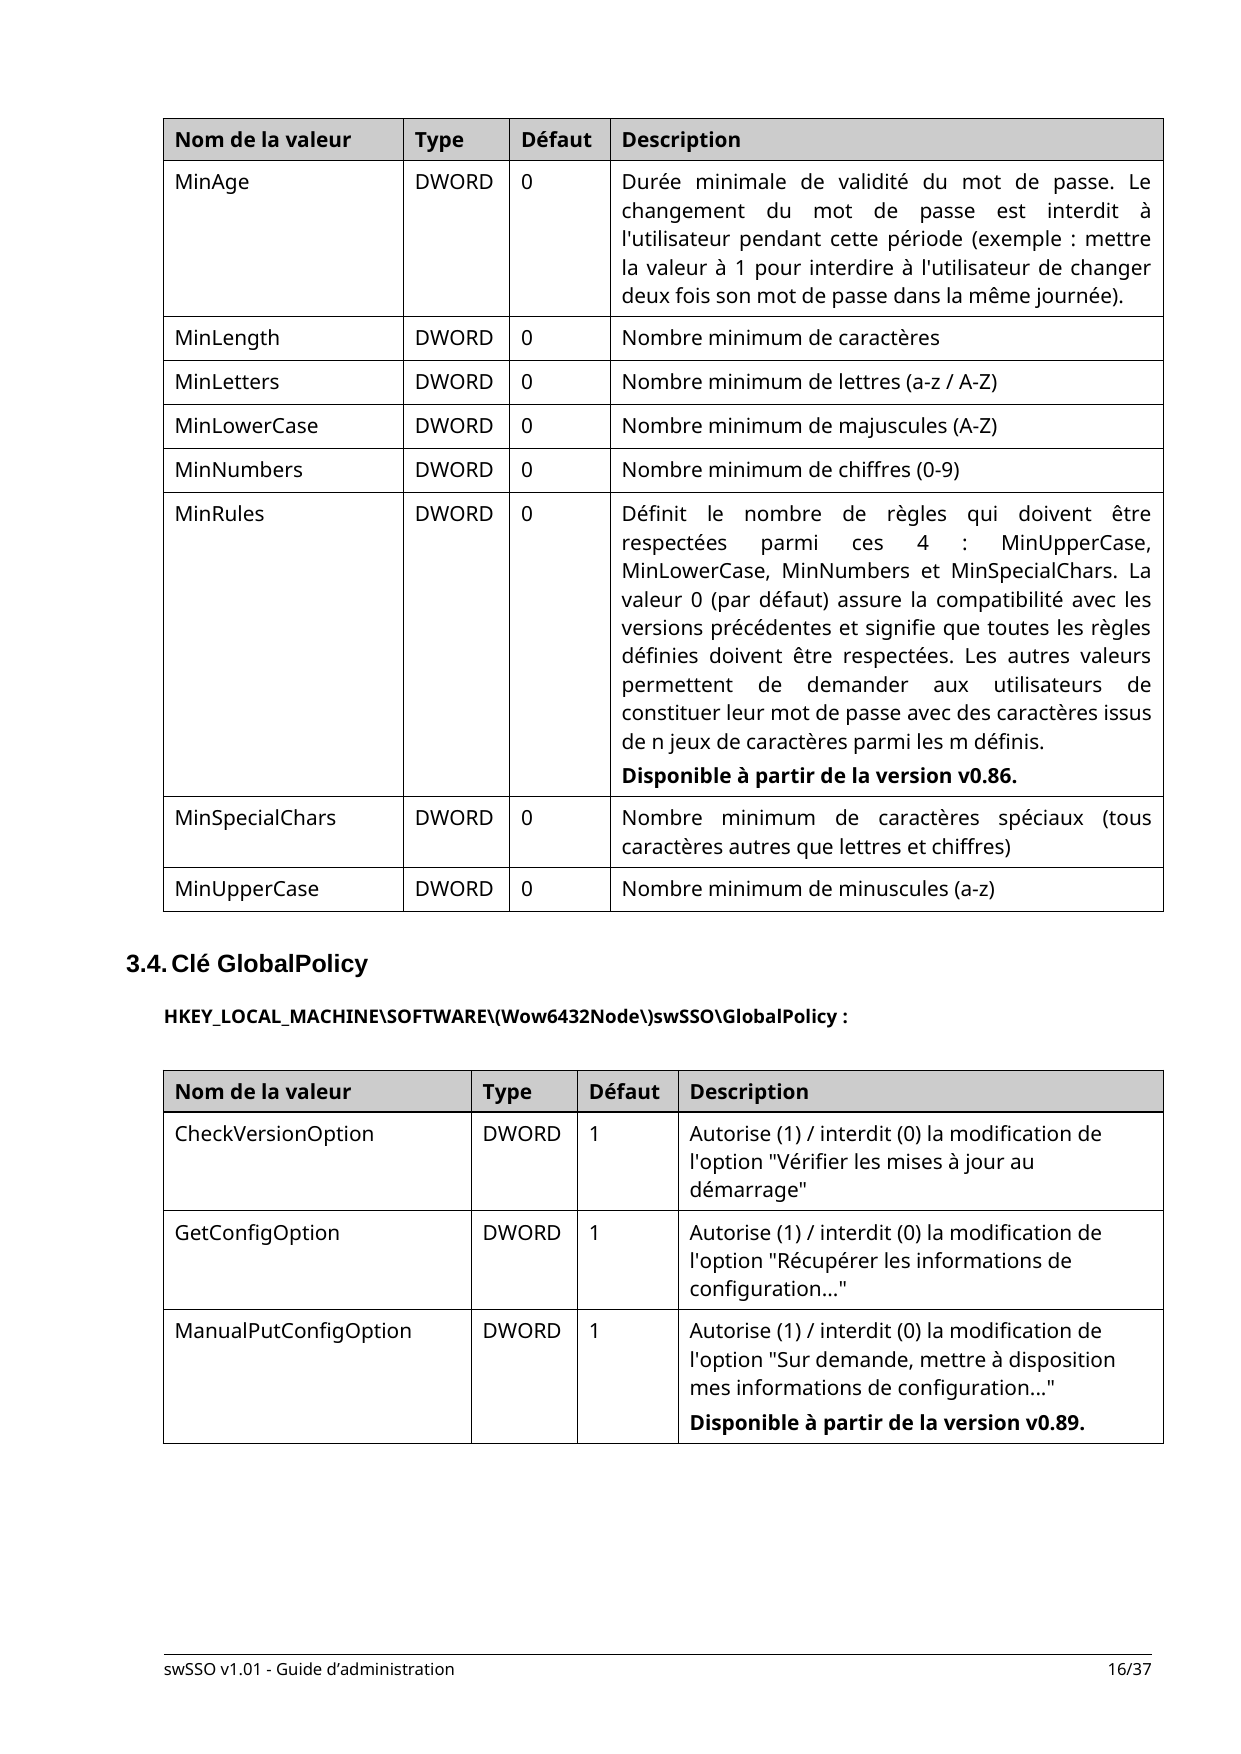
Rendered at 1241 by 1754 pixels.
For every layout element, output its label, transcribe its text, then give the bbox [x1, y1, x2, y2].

table_cell Nombre minimum de minuscules (a-z) [611, 868, 1163, 911]
table_cell MinSpecialChars [164, 797, 403, 867]
table_cell Autorise (1) / interdit (0) la modification de l'option "Vérifier les mises à jour au démarrage" [679, 1113, 1163, 1210]
table_cell MinLowerCase [164, 405, 403, 448]
table_header Nom de la valeur [164, 119, 403, 160]
table_cell DWORD [404, 797, 509, 867]
table_cell Durée minimale de validité du mot de passe. Le changement du mot de passe est interdit à l'utilisateur pendant cette période (exemple : mettre la valeur à 1 pour interdire à l'utilisateur de changer deux fois son mot de passe dans la même journée). [611, 161, 1163, 316]
table_cell DWORD [404, 449, 509, 492]
table_cell MinRules [164, 493, 403, 796]
table_cell DWORD [404, 161, 509, 316]
table_cell Nombre minimum de majuscules (A-Z) [611, 405, 1163, 448]
table_cell MinLetters [164, 361, 403, 404]
subtitle Clé GlobalPolicy [126, 949, 1152, 978]
table_cell 0 [510, 405, 610, 448]
table_cell DWORD [472, 1113, 577, 1210]
table_cell MinNumbers [164, 449, 403, 492]
table_cell DWORD [472, 1310, 577, 1443]
table_cell Nombre minimum de lettres (a-z / A-Z) [611, 361, 1163, 404]
table_cell 0 [510, 493, 610, 796]
table_cell Autorise (1) / interdit (0) la modification de l'option "Sur demande, mettre à disposition mes informations de configuration..." Disponible à partir de la version v0.89. [679, 1310, 1163, 1443]
table_cell 0 [510, 797, 610, 867]
text HKEY_LOCAL_MACHINE\SOFTWARE\(Wow6432Node\)swSSO\GlobalPolicy : [164, 1003, 1152, 1028]
table_cell DWORD [472, 1211, 577, 1309]
table_cell 1 [578, 1113, 678, 1210]
table_cell MinLength [164, 317, 403, 360]
table_cell 0 [510, 449, 610, 492]
table_cell 0 [510, 361, 610, 404]
table_cell 0 [510, 317, 610, 360]
table_cell GetConfigOption [164, 1211, 471, 1309]
table_cell Nombre minimum de caractères [611, 317, 1163, 360]
table_cell MinAge [164, 161, 403, 316]
table_cell ManualPutConfigOption [164, 1310, 471, 1443]
table_cell Définit le nombre de règles qui doivent être respectées parmi ces 4 : MinUpperCase, MinLowerCase, MinNumbers et MinSpecialChars. La valeur 0 (par défaut) assure la compatibilité avec les versions précédentes et signifie que toutes les règles définies doivent être respectées. Les autres valeurs permettent de demander aux utilisateurs de constituer leur mot de passe avec des caractères issus de n jeux de caractères parmi les m définis. Disponible à partir de la version v0.86. [611, 493, 1163, 796]
table_header Description [679, 1071, 1163, 1111]
table_cell DWORD [404, 317, 509, 360]
table_header Description [611, 119, 1163, 160]
table_cell 0 [510, 161, 610, 316]
table_cell Nombre minimum de chiffres (0-9) [611, 449, 1163, 492]
table_cell MinUpperCase [164, 868, 403, 911]
table_cell 0 [510, 868, 610, 911]
table_header Défaut [578, 1071, 678, 1111]
table_cell DWORD [404, 405, 509, 448]
table_cell Autorise (1) / interdit (0) la modification de l'option "Récupérer les informations de configuration..." [679, 1211, 1163, 1309]
table_header Type [472, 1071, 577, 1111]
table_header Nom de la valeur [164, 1071, 471, 1111]
table_cell DWORD [404, 493, 509, 796]
table_cell 1 [578, 1211, 678, 1309]
table_header Défaut [510, 119, 610, 160]
table_header Type [404, 119, 509, 160]
table_cell DWORD [404, 868, 509, 911]
table_cell Nombre minimum de caractères spéciaux (tous caractères autres que lettres et chiffres) [611, 797, 1163, 867]
table_cell CheckVersionOption [164, 1113, 471, 1210]
table_cell DWORD [404, 361, 509, 404]
table_cell 1 [578, 1310, 678, 1443]
